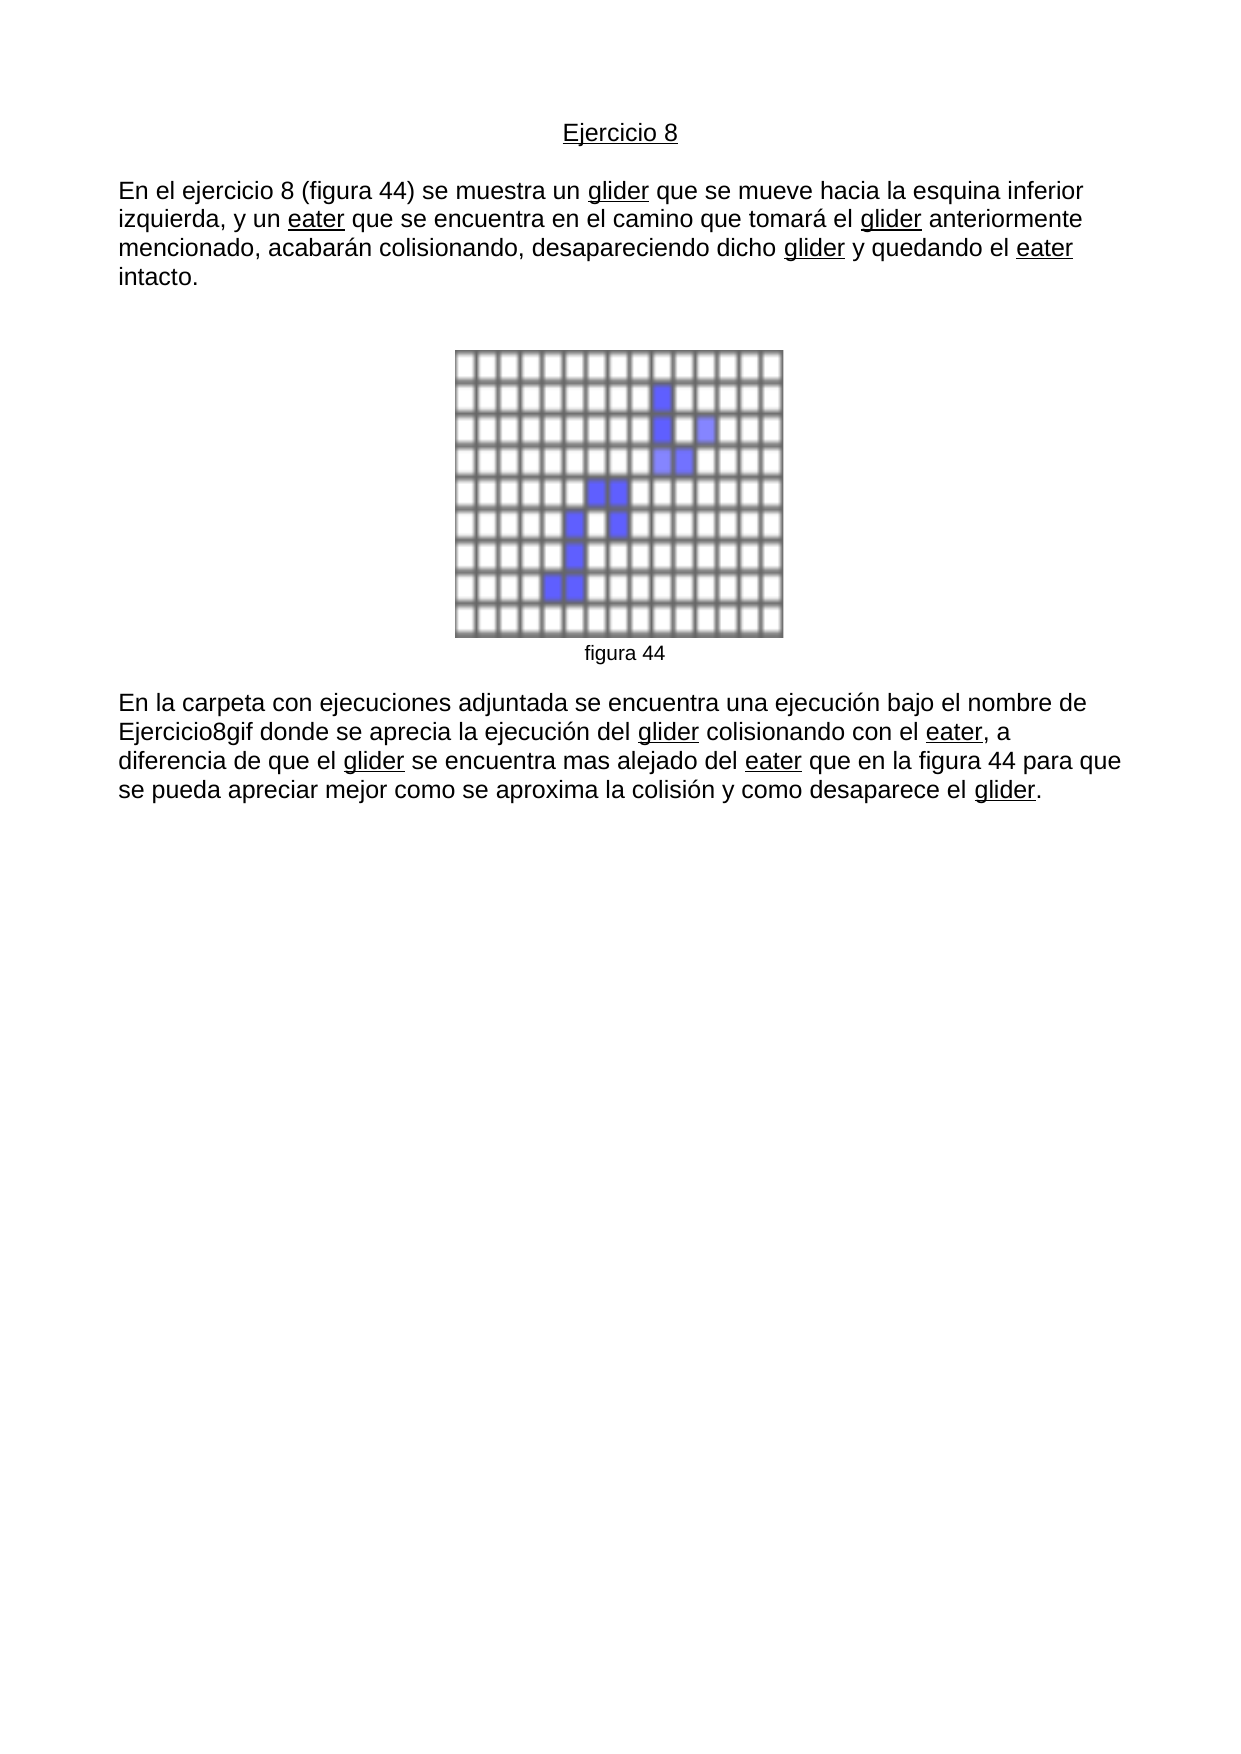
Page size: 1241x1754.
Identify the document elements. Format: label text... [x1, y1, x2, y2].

text En la carpeta con ejecuciones adjuntada se encuentra una ejecución bajo el nombre de Ejercicio8gif donde se aprecia la ejecución del glider colisionando con el eater, a diferencia de que el glider se encuentra mas alejado del eater que en la figura 44 para que se pueda apreciar mejor como se aproxima la colisión y como desaparece el glider. [118, 688, 1122, 803]
text figura 44 [118, 640, 1122, 664]
text Ejercicio 8 [118, 118, 1122, 147]
text En el ejercicio 8 (figura 44) se muestra un glider que se mueve hacia la esquina inferior izquierda, y un eater que se encuentra en el camino que tomará el glider anteriormente mencionado, acabarán colisionando, desapareciendo dicho glider y quedando el eater intacto. [118, 176, 1122, 291]
picture [455, 350, 784, 638]
